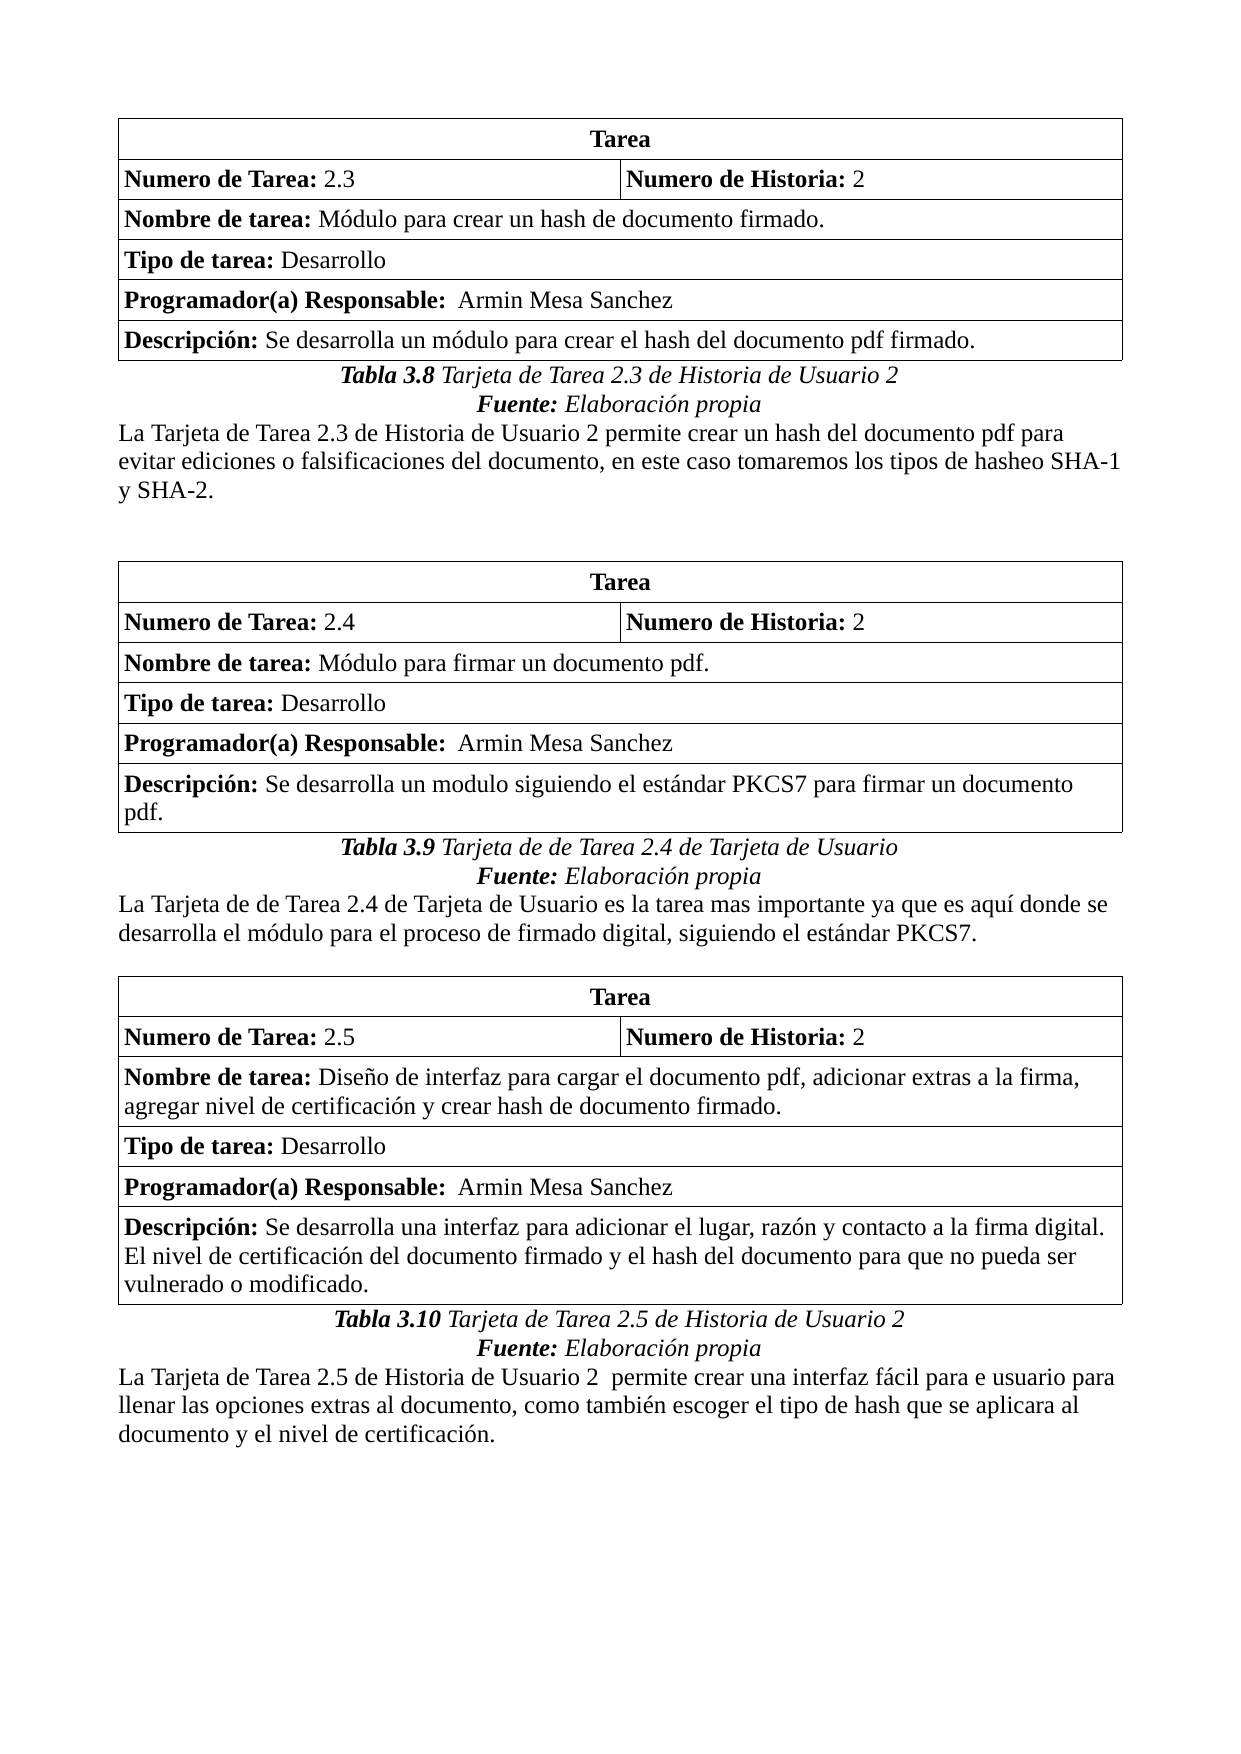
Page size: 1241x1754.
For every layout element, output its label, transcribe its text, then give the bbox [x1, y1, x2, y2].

table_cell Descripción: Se desarrolla un modulo siguiendo el estándar PKCS7 para firmar un documento pdf. [119, 764, 1122, 832]
table_cell Nombre de tarea: Diseño de interfaz para cargar el documento pdf, adicionar extras a la firma, agregar nivel de certificación y crear hash de documento firmado. [119, 1057, 1122, 1126]
table_cell Numero de Tarea: 2.5 [119, 1017, 620, 1056]
table_cell Numero de Historia: 2 [621, 603, 1122, 642]
table_header Tarea [119, 562, 1122, 602]
text Fuente: Elaboración propia [118, 861, 1122, 889]
table_cell Numero de Tarea: 2.4 [119, 603, 620, 642]
table_cell Tipo de tarea: Desarrollo [119, 683, 1122, 723]
table_cell Programador(a) Responsable: Armin Mesa Sanchez [119, 1167, 1122, 1206]
table_cell Tipo de tarea: Desarrollo [119, 1127, 1122, 1166]
table_cell Numero de Historia: 2 [621, 160, 1122, 199]
table_cell Numero de Tarea: 2.3 [119, 160, 620, 199]
text La Tarjeta de de Tarea 2.4 de Tarjeta de Usuario es la tarea mas importante ya que es aquí donde se desarrolla el módulo para el proceso de firmado digital, siguiendo el estándar PKCS7. [118, 889, 1122, 947]
table_cell Programador(a) Responsable: Armin Mesa Sanchez [119, 280, 1122, 320]
table_cell Programador(a) Responsable: Armin Mesa Sanchez [119, 724, 1122, 763]
text La Tarjeta de Tarea 2.5 de Historia de Usuario 2 permite crear una interfaz fácil para e usuario para llenar las opciones extras al documento, como también escoger el tipo de hash que se aplicara al documento y el nivel de certificación. [118, 1362, 1122, 1448]
text Tabla 3.10 Tarjeta de Tarea 2.5 de Historia de Usuario 2 [118, 1305, 1122, 1333]
table_header Tarea [119, 977, 1122, 1016]
text Tabla 3.8 Tarjeta de Tarea 2.3 de Historia de Usuario 2 [118, 361, 1122, 389]
text La Tarjeta de Tarea 2.3 de Historia de Usuario 2 permite crear un hash del documento pdf para evitar ediciones o falsificaciones del documento, en este caso tomaremos los tipos de hasheo SHA-1 y SHA-2. [118, 418, 1122, 504]
table_cell Tipo de tarea: Desarrollo [119, 240, 1122, 279]
text Fuente: Elaboración propia [118, 389, 1122, 418]
table_cell Descripción: Se desarrolla un módulo para crear el hash del documento pdf firmado. [119, 321, 1122, 360]
text Tabla 3.9 Tarjeta de de Tarea 2.4 de Tarjeta de Usuario [118, 833, 1122, 861]
table_cell Nombre de tarea: Módulo para crear un hash de documento firmado. [119, 200, 1122, 239]
table_cell Descripción: Se desarrolla una interfaz para adicionar el lugar, razón y contacto a la firma digital. El nivel de certificación del documento firmado y el hash del documento para que no pueda ser vulnerado o modificado. [119, 1207, 1122, 1304]
text Fuente: Elaboración propia [118, 1333, 1122, 1362]
table_cell Nombre de tarea: Módulo para firmar un documento pdf. [119, 643, 1122, 682]
table_cell Numero de Historia: 2 [621, 1017, 1122, 1056]
table_header Tarea [119, 119, 1122, 158]
